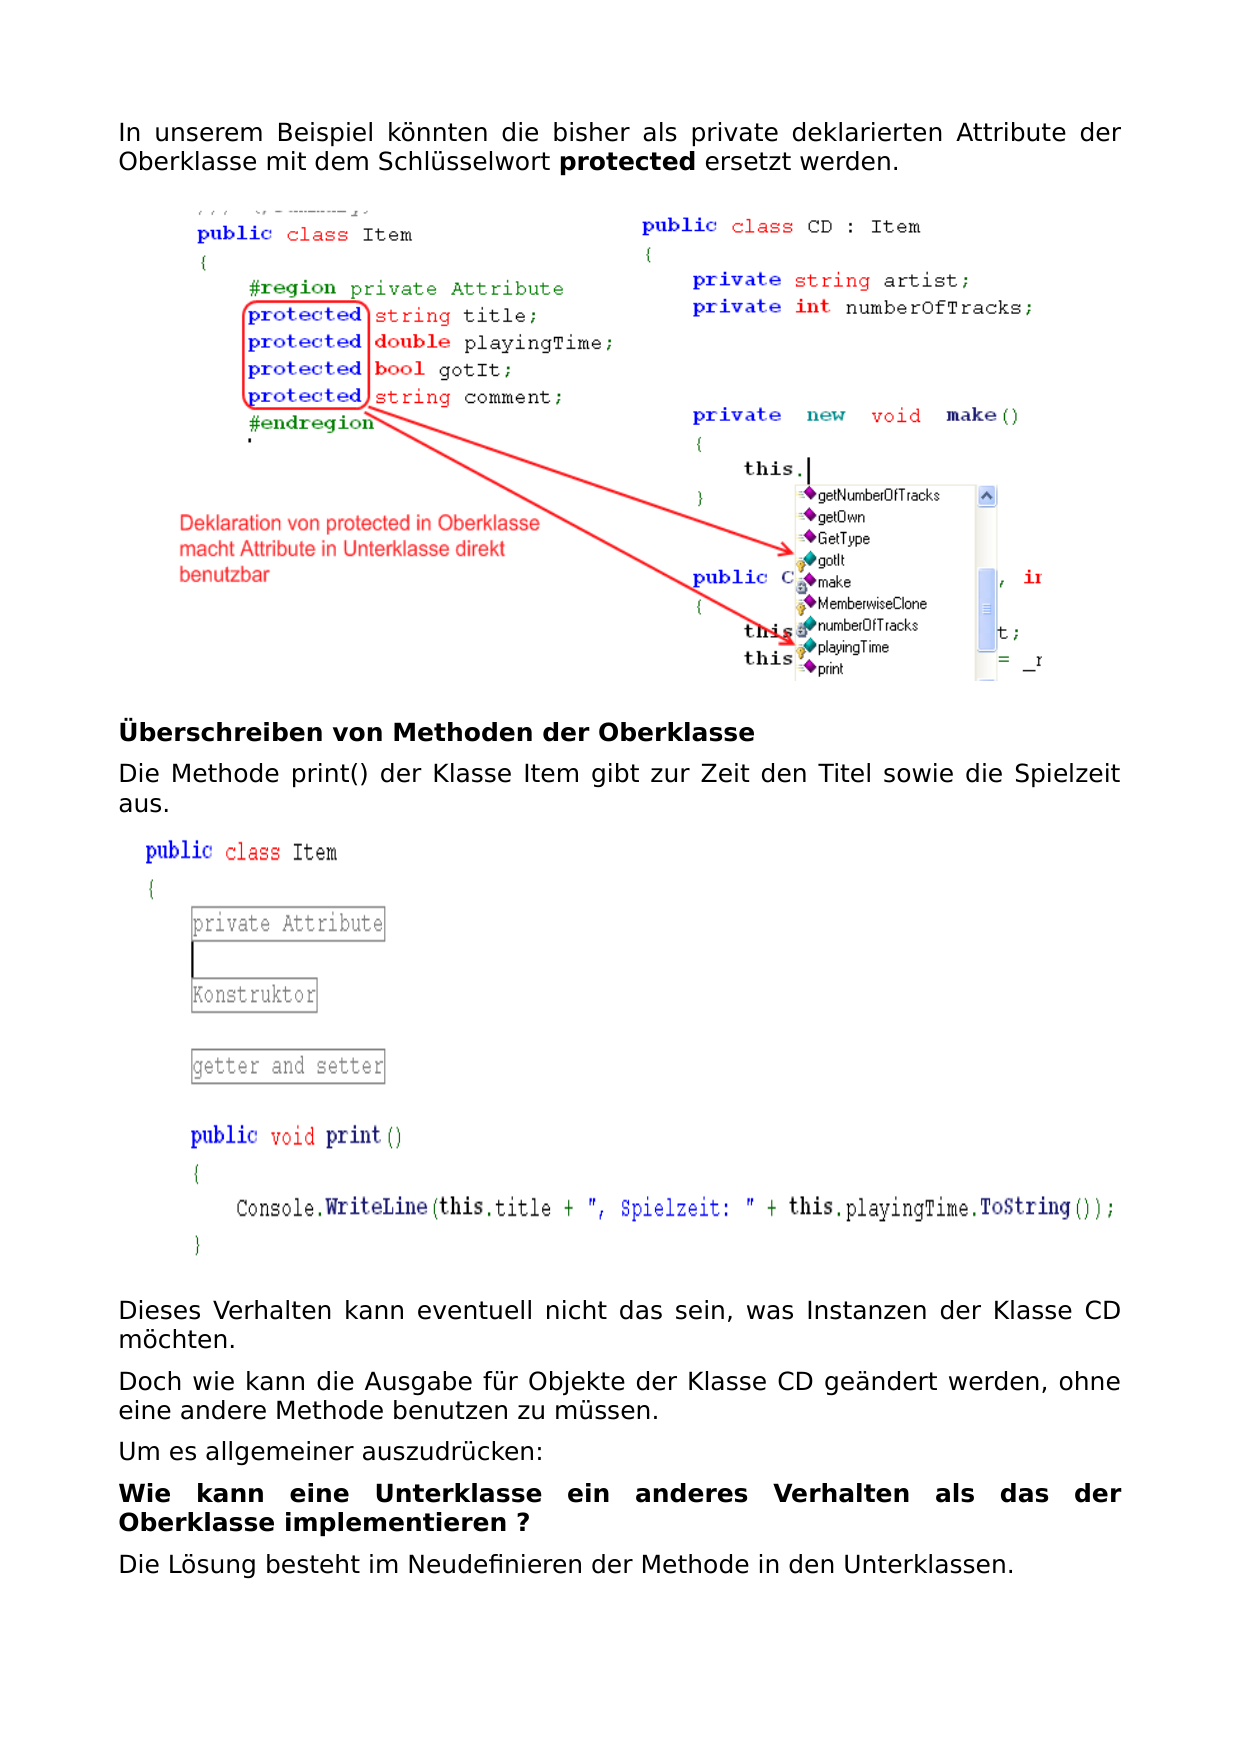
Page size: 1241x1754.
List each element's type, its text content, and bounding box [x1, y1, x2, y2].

text Wie kann eine Unterklasse ein anderes Verhalten als das der Oberklasse implementieren ? [118, 1479, 1122, 1537]
text Doch wie kann die Ausgabe für Objekte der Klasse CD geändert werden, ohne eine andere Methode benutzen zu müssen. [118, 1367, 1122, 1425]
text Die Lösung besteht im Neudefinieren der Methode in den Unterklassen. [118, 1550, 1122, 1579]
text In unserem Beispiel könnten die bisher als private deklarierten Attribute der Oberklasse mit dem Schlüsselwort protected ersetzt werden. [118, 118, 1122, 176]
text Dieses Verhalten kann eventuell nicht das sein, was Instanzen der Klasse CD möchten. [118, 1296, 1122, 1354]
subtitle Überschreiben von Methoden der Oberklasse [118, 718, 1122, 747]
text Um es allgemeiner auszudrücken: [118, 1437, 1122, 1467]
text Die Methode print() der Klasse Item gibt zur Zeit den Titel sowie die Spielzeit aus. [118, 760, 1122, 818]
